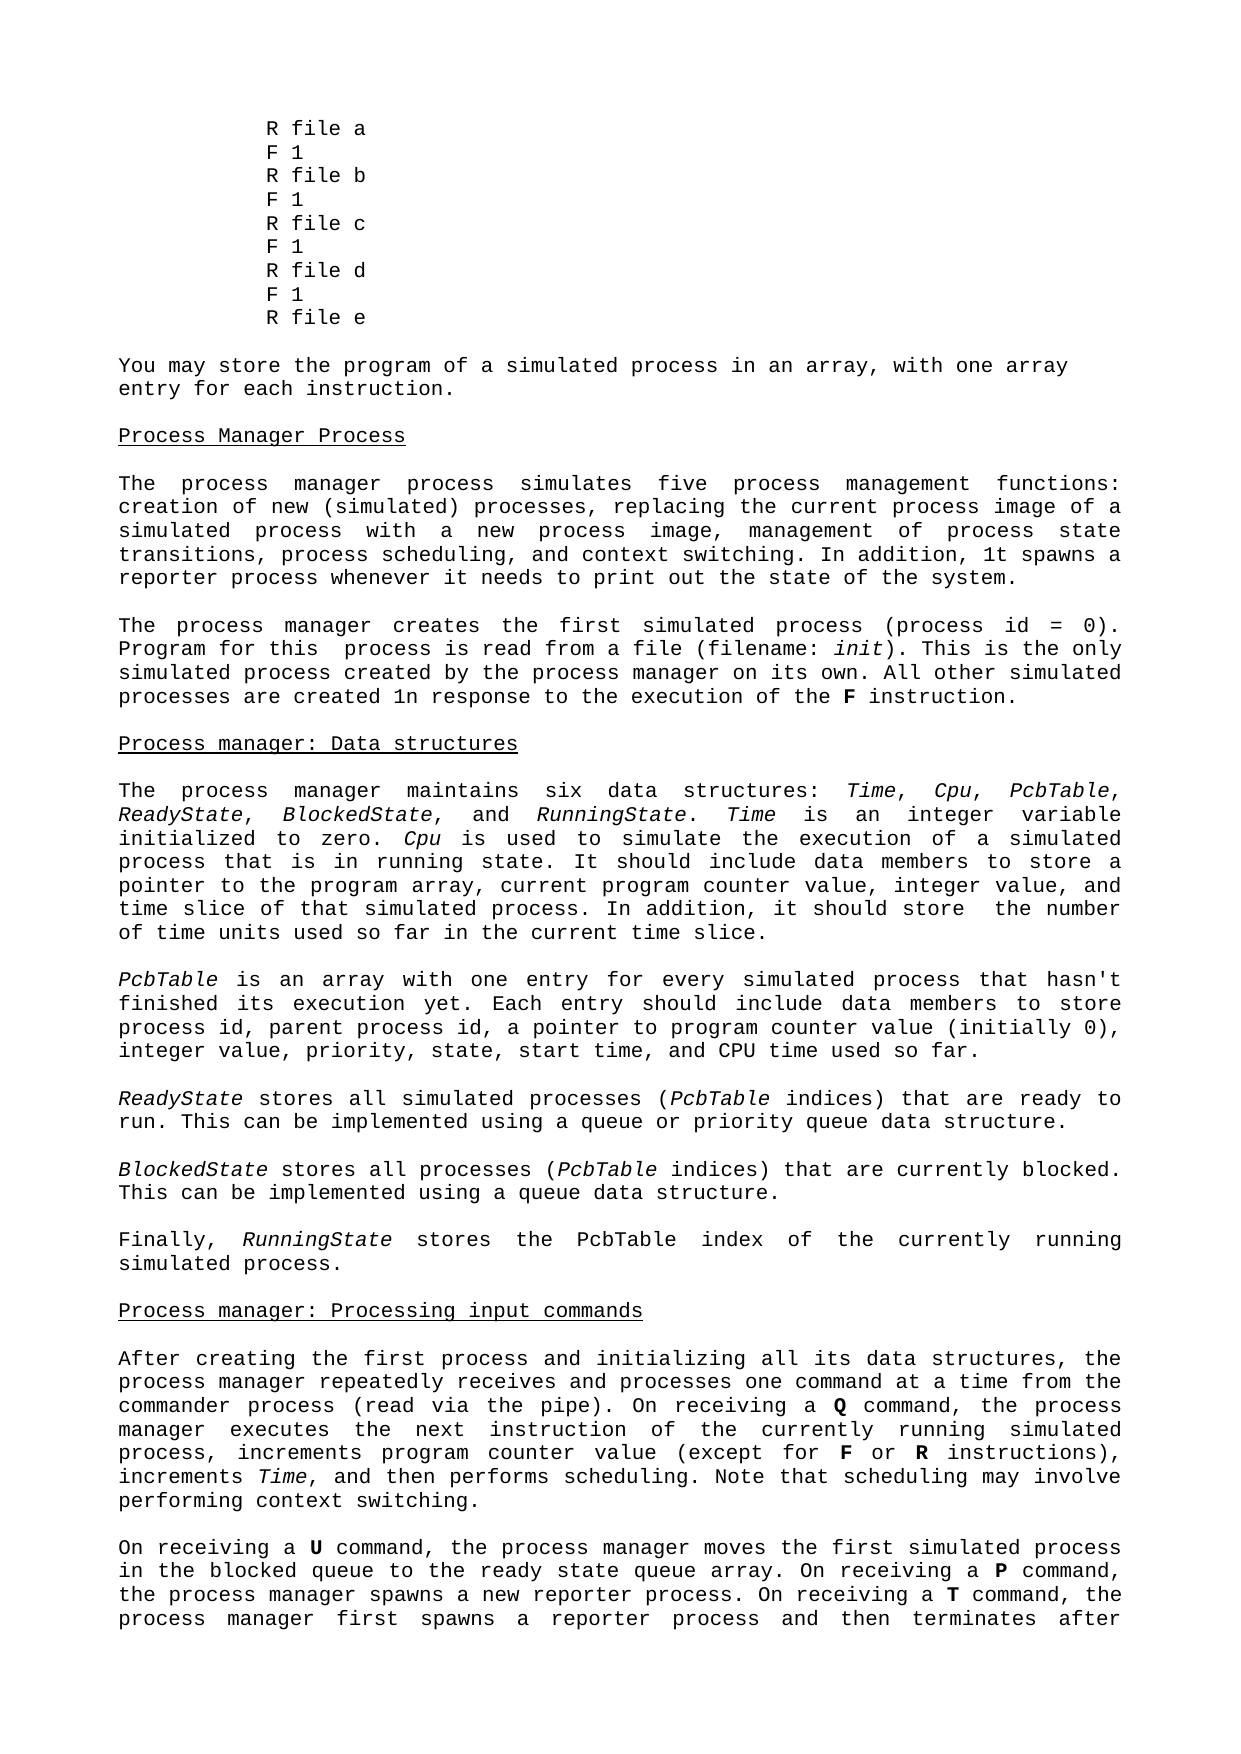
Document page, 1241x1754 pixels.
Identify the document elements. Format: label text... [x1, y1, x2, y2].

text Process manager: Data structures [118, 733, 1122, 757]
text After creating the first process and initializing all its data structures, the process manager repeatedly receives and processes one command at a time from the commander process (read via the pipe). On receiving a Q command, the process manager executes the next instruction of the currently running simulated process, increments program counter value (except for F or R instructions), increments Time, and then performs scheduling. Note that scheduling may involve performing context switching. [118, 1348, 1122, 1513]
text On receiving a U command, the process manager moves the first simulated process in the blocked queue to the ready state queue array. On receiving a P command, the process manager spawns a new reporter process. On receiving a T command, the process manager first spawns a reporter process and then terminates after [118, 1537, 1122, 1631]
text BlockedState stores all processes (PcbTable indices) that are currently blocked. This can be implemented using a queue data structure. [118, 1158, 1122, 1206]
text The process manager process simulates five process management functions: creation of new (simulated) processes, replacing the current process image of a simulated process with a new process image, management of process state transitions, process scheduling, and context switching. In addition, 1t spawns a reporter process whenever it needs to print out the state of the system. [118, 473, 1122, 591]
text F 1 [118, 284, 1122, 307]
text F 1 [118, 142, 1122, 165]
text PcbTable is an array with one entry for every simulated process that hasn't finished its execution yet. Each entry should include data members to store process id, parent process id, a pointer to program counter value (initially 0), integer value, priority, state, start time, and CPU time used so far. [118, 969, 1122, 1064]
text R file d [118, 260, 1122, 284]
text Finally, RunningState stores the PcbTable index of the currently running simulated process. [118, 1229, 1122, 1277]
text Process Manager Process [118, 426, 1122, 449]
text ReadyState stores all simulated processes (PcbTable indices) that are ready to run. This can be implemented using a queue or priority queue data structure. [118, 1088, 1122, 1135]
text The process manager creates the first simulated process (process id = 0). Program for this process is read from a file (filename: init). This is the only simulated process created by the process manager on its own. All other simulated processes are created 1n response to the execution of the F instruction. [118, 615, 1122, 709]
text F 1 [118, 236, 1122, 260]
text Process manager: Processing input commands [118, 1300, 1122, 1324]
text F 1 [118, 189, 1122, 213]
text You may store the program of a simulated process in an array, with one array entry for each instruction. [118, 354, 1122, 402]
text R file b [118, 165, 1122, 189]
text R file e [118, 307, 1122, 331]
text R file a [118, 118, 1122, 142]
text The process manager maintains six data structures: Time, Cpu, PcbTable, ReadyState, BlockedState, and RunningState. Time is an integer variable initialized to zero. Cpu is used to simulate the execution of a simulated process that is in running state. It should include data members to store a pointer to the program array, current program counter value, integer value, and time slice of that simulated process. In addition, it should store the number of time units used so far in the current time slice. [118, 780, 1122, 946]
text R file c [118, 213, 1122, 236]
